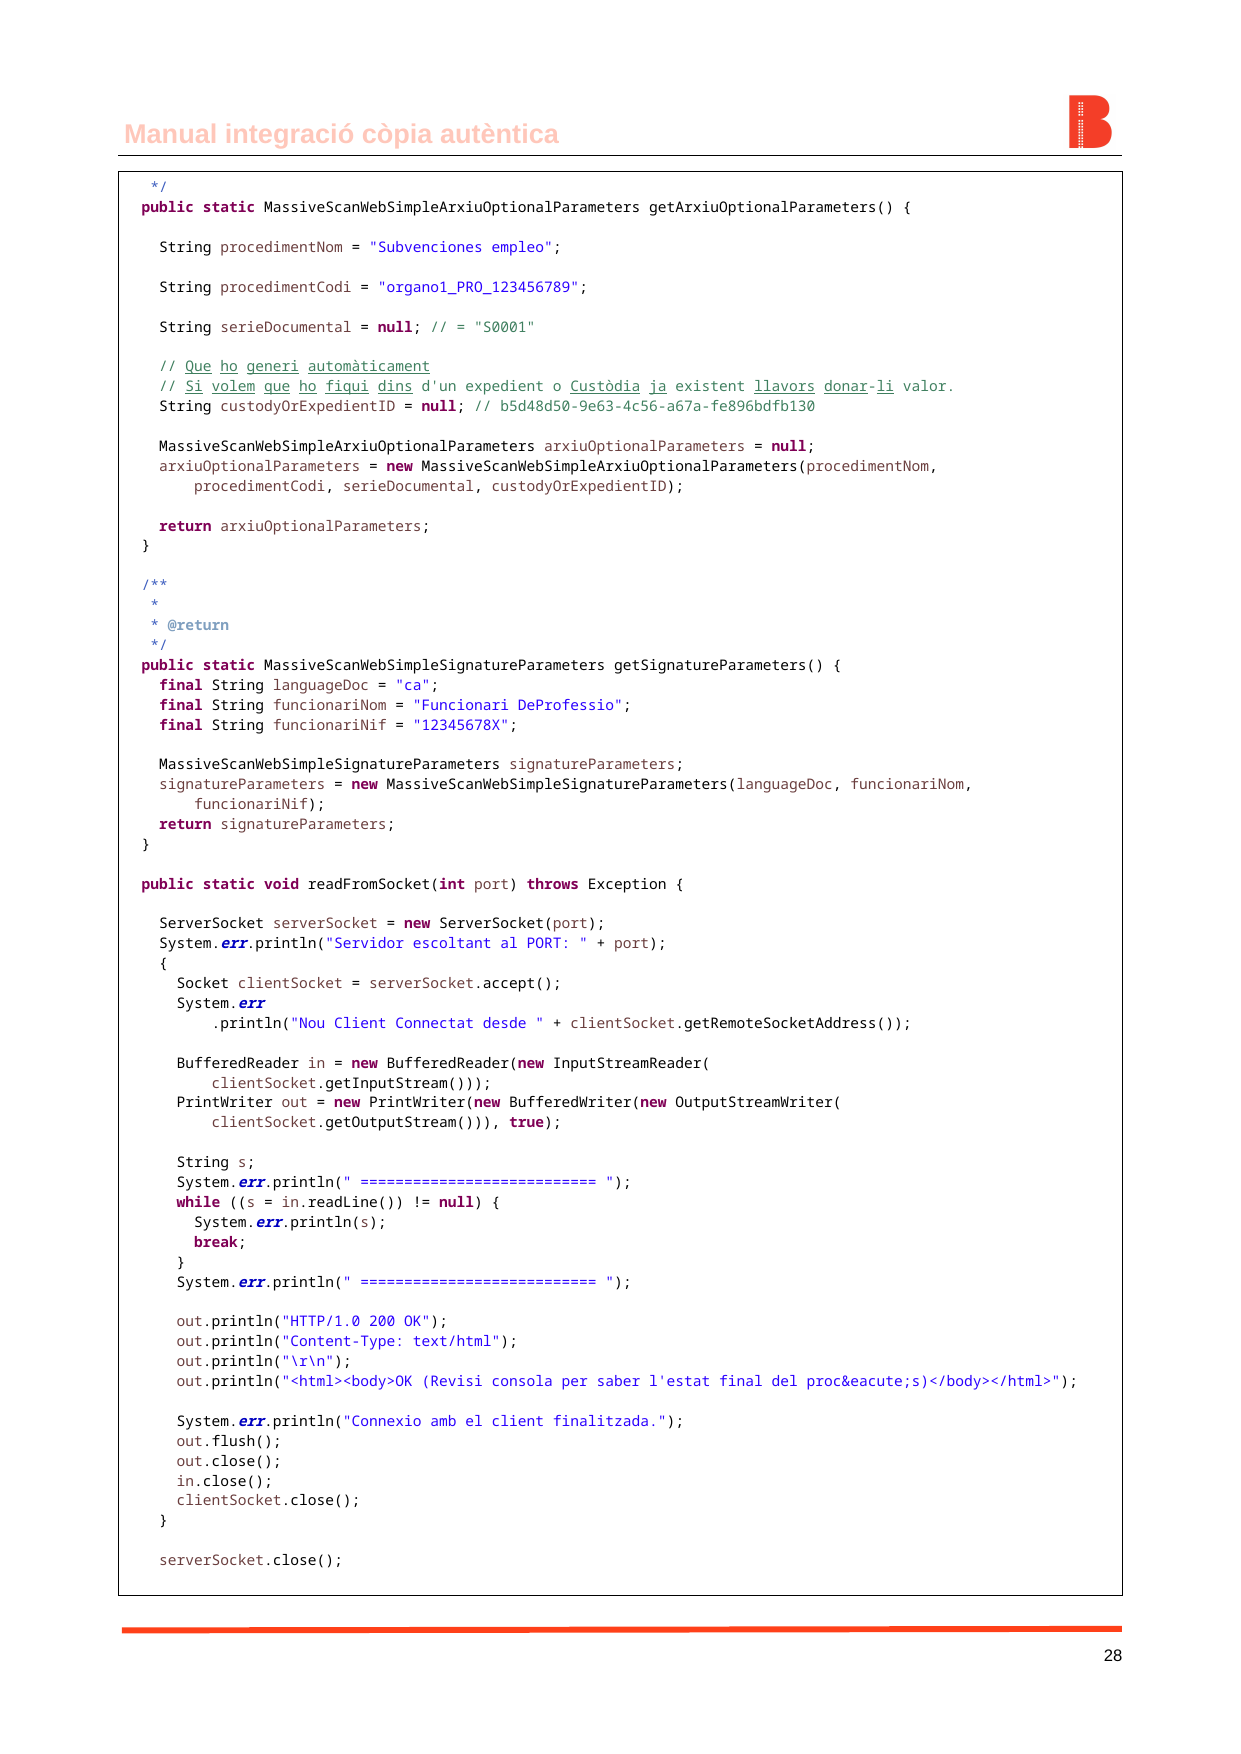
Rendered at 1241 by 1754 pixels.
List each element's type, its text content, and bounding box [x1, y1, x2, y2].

picture [1063, 94, 1117, 150]
table_header */ public static MassiveScanWebSimpleArxiuOptionalParameters getArxiuOptionalParameters() { String procedimentNom = "Subvenciones empleo"; String procedimentCodi = "organo1_PRO_123456789"; String serieDocumental = null; // = "S0001" // Que ho generi automàticament // Si volem que ho fiqui dins d'un expedient o Custòdia ja existent llavors donar-li valor. String custodyOrExpedientID = null; // b5d48d50-9e63-4c56-a67a-fe896bdfb130 MassiveScanWebSimpleArxiuOptionalParameters arxiuOptionalParameters = null; arxiuOptionalParameters = new MassiveScanWebSimpleArxiuOptionalParameters(procedimentNom, procedimentCodi, serieDocumental, custodyOrExpedientID); return arxiuOptionalParameters; } /** * * @return */ public static MassiveScanWebSimpleSignatureParameters getSignatureParameters() { final String languageDoc = "ca"; final String funcionariNom = "Funcionari DeProfessio"; final String funcionariNif = "12345678X"; MassiveScanWebSimpleSignatureParameters signatureParameters; signatureParameters = new MassiveScanWebSimpleSignatureParameters(languageDoc, funcionariNom, funcionariNif); return signatureParameters; } public static void readFromSocket(int port) throws Exception { ServerSocket serverSocket = new ServerSocket(port); System.err.println("Servidor escoltant al PORT: " + port); { Socket clientSocket = serverSocket.accept(); System.err .println("Nou Client Connectat desde " + clientSocket.getRemoteSocketAddress()); BufferedReader in = new BufferedReader(new InputStreamReader( clientSocket.getInputStream())); PrintWriter out = new PrintWriter(new BufferedWriter(new OutputStreamWriter( clientSocket.getOutputStream())), true); String s; System.err.println(" =========================== "); while ((s = in.readLine()) != null) { System.err.println(s); break; } System.err.println(" =========================== "); out.println("HTTP/1.0 200 OK"); out.println("Content-Type: text/html"); out.println("\r\n"); out.println("<html><body>OK (Revisi consola per saber l'estat final del proc&eacute;s)</body></html>"); System.err.println("Connexio amb el client finalitzada."); out.flush(); out.close(); in.close(); clientSocket.close(); } serverSocket.close(); [119, 172, 1122, 1595]
